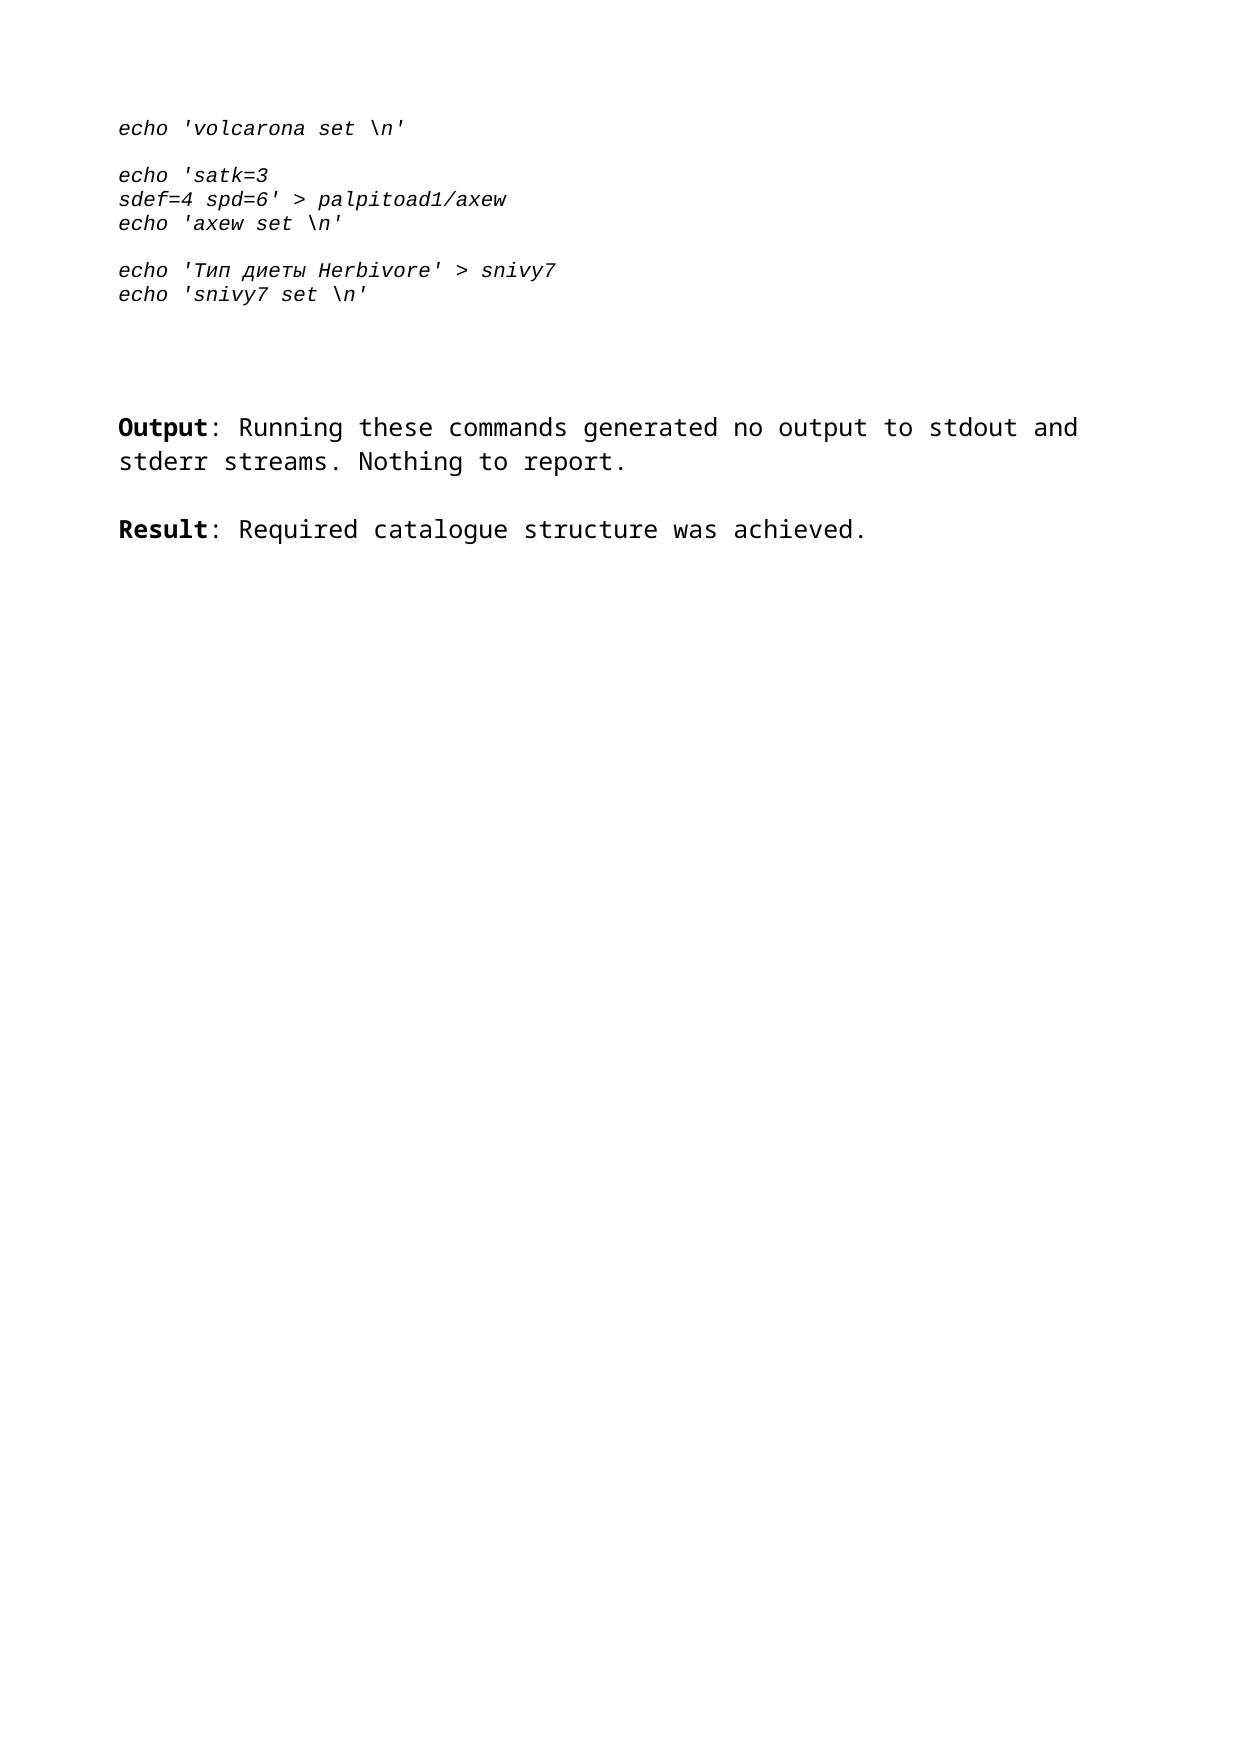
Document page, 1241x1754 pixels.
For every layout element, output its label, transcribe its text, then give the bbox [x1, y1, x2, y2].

text echo 'satk=3 [118, 165, 1122, 189]
text echo 'volcarona set \n' [118, 118, 1122, 142]
text Result: Required catalogue structure was achieved. [118, 512, 1122, 546]
text echo 'axew set \n' [118, 213, 1122, 236]
text Output: Running these commands generated no output to stdout and stderr streams. Nothing to report. [118, 409, 1122, 478]
text sdef=4 spd=6' > palpitoad1/axew [118, 189, 1122, 213]
text echo 'Тип диеты Herbivore' > snivy7 [118, 260, 1122, 284]
text echo 'snivy7 set \n' [118, 284, 1122, 307]
